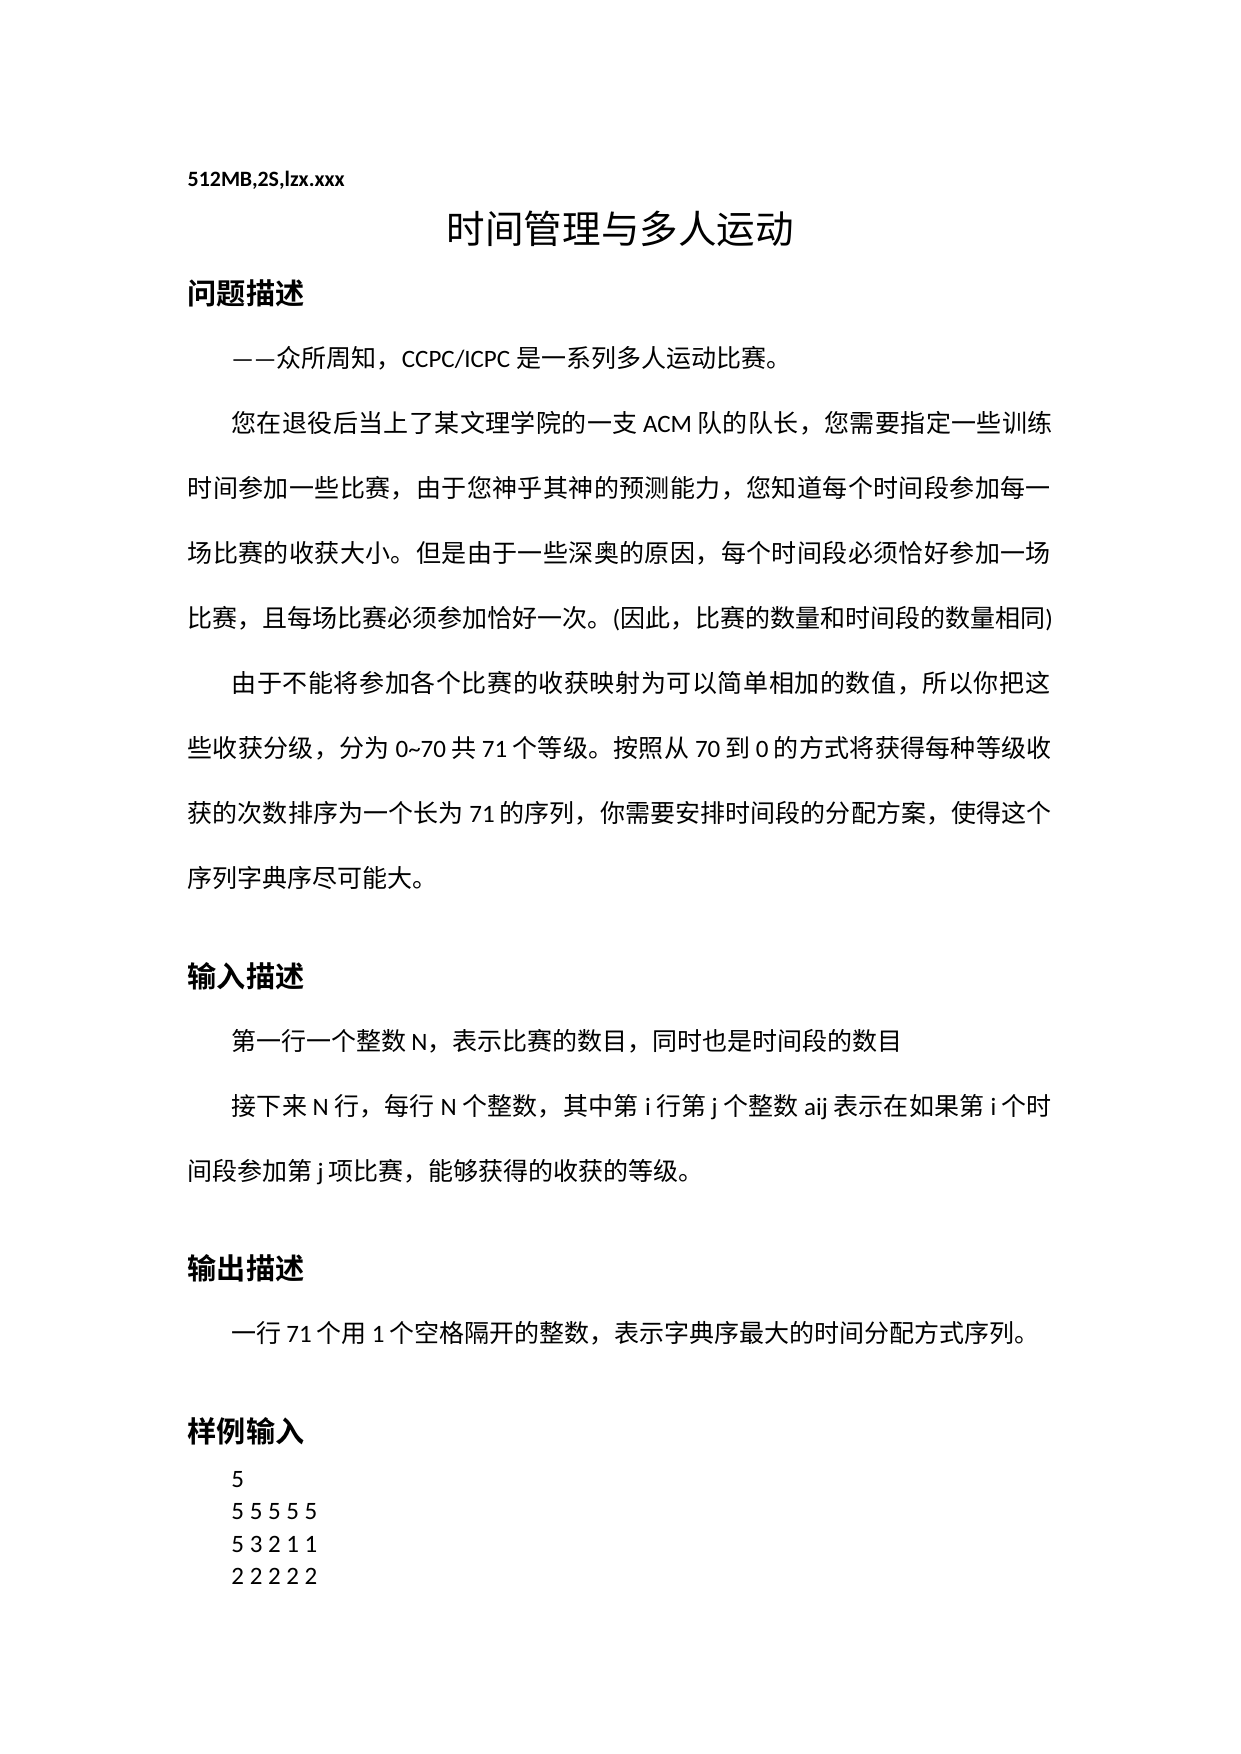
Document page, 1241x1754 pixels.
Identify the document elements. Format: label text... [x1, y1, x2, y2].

text 5 5 5 5 5 [187, 1494, 1053, 1527]
text 输入描述 [187, 942, 1053, 1007]
text 2 2 2 2 2 [187, 1559, 1053, 1592]
text ——众所周知，CCPC/ICPC 是一系列多人运动比赛。 [187, 324, 1053, 389]
text 样例输入 [187, 1397, 1053, 1462]
text 时间管理与多人运动 [187, 194, 1053, 259]
text 512MB,2S,lzx.xxx [187, 162, 1053, 194]
text 一行71个用1个空格隔开的整数，表示字典序最大的时间分配方式序列。 [187, 1299, 1053, 1364]
text 5 3 2 1 1 [187, 1527, 1053, 1559]
text 问题描述 [187, 259, 1053, 324]
text 接下来N行，每行N个整数，其中第i行第j个整数aij表示在如果第i个时间段参加第j项比赛，能够获得的收获的等级。 [187, 1072, 1053, 1202]
text 5 [187, 1462, 1053, 1494]
text 第一行一个整数N，表示比赛的数目，同时也是时间段的数目 [187, 1007, 1053, 1072]
text 您在退役后当上了某文理学院的一支ACM队的队长，您需要指定一些训练时间参加一些比赛，由于您神乎其神的预测能力，您知道每个时间段参加每一场比赛的收获大小。但是由于一些深奥的原因，每个时间段必须恰好参加一场比赛，且每场比赛必须参加恰好一次。(因此，比赛的数量和时间段的数量相同) [187, 389, 1053, 649]
text 由于不能将参加各个比赛的收获映射为可以简单相加的数值，所以你把这些收获分级，分为0~70共71个等级。按照从70到0的方式将获得每种等级收获的次数排序为一个长为71的序列，你需要安排时间段的分配方案，使得这个序列字典序尽可能大。 [187, 649, 1053, 909]
text 输出描述 [187, 1234, 1053, 1299]
